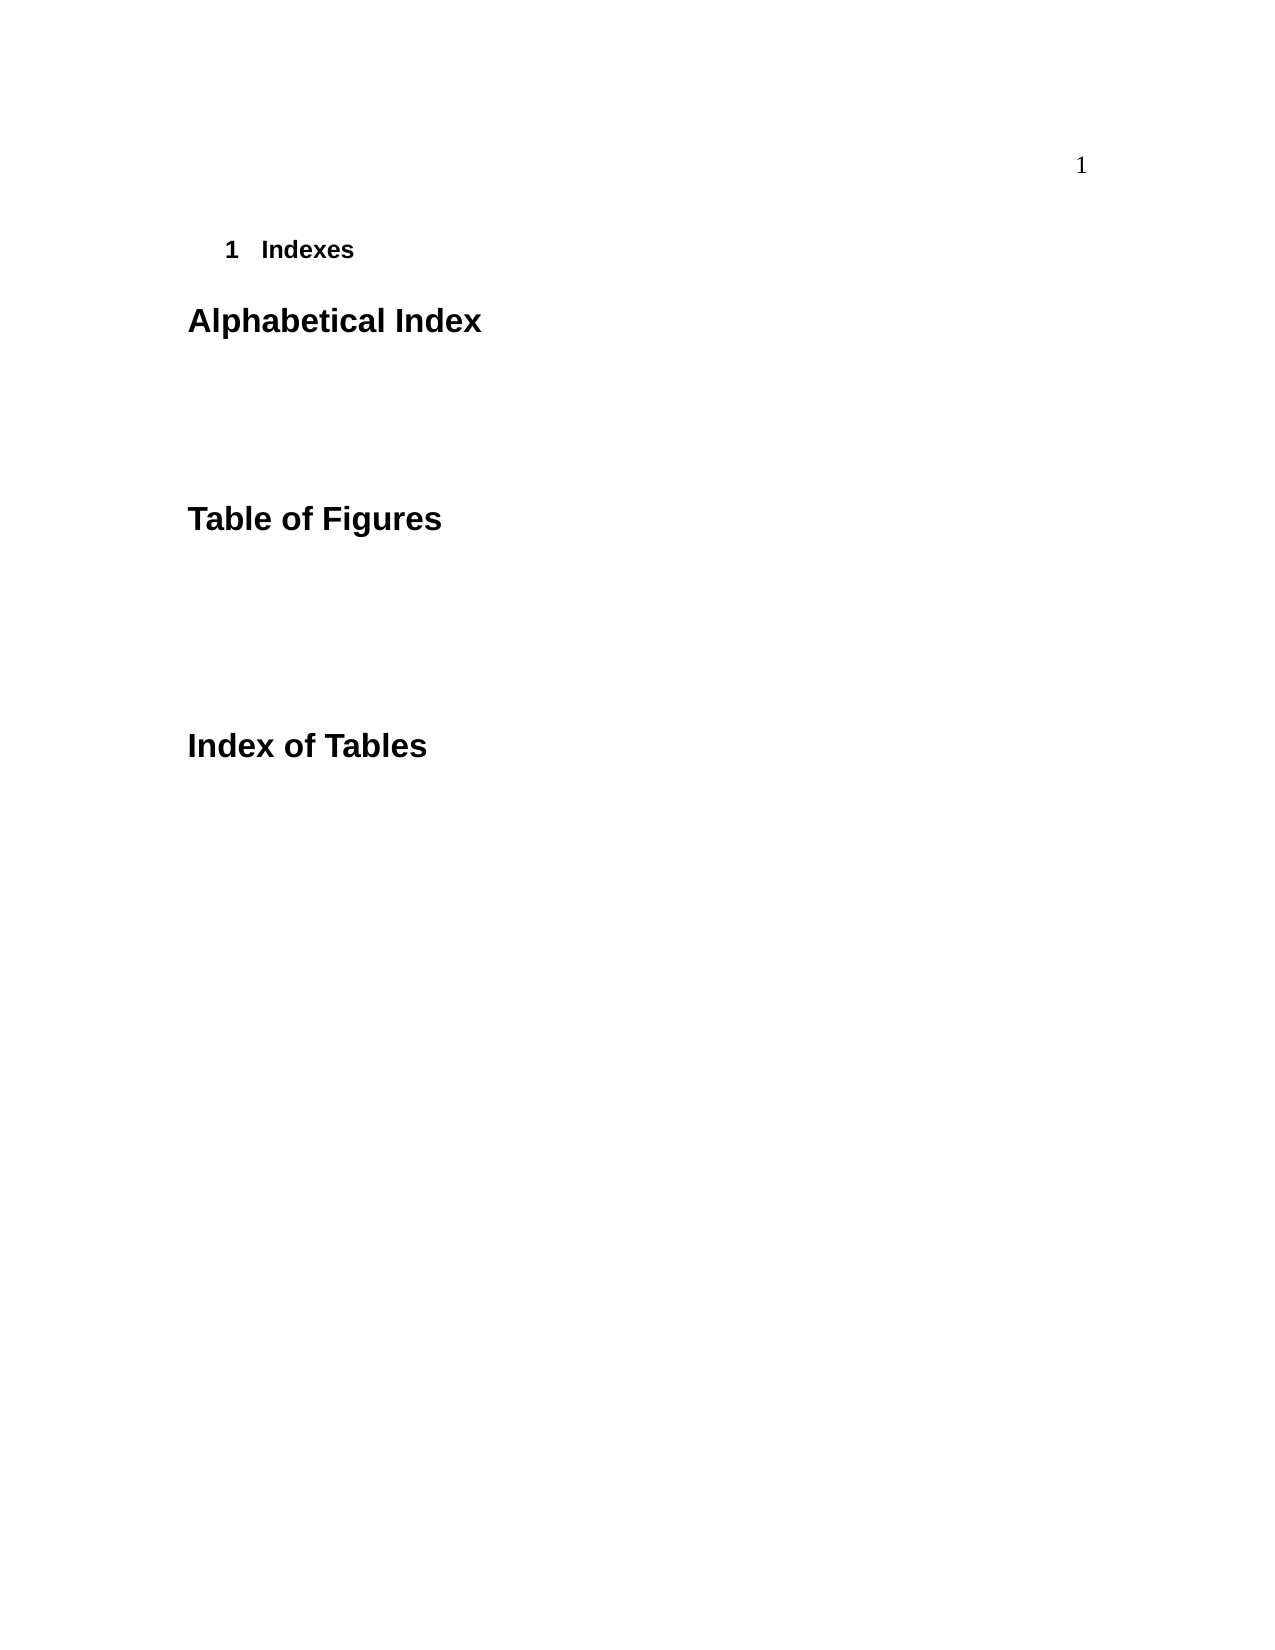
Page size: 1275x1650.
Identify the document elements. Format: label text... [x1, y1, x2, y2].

subtitle Indexes [187, 235, 1087, 264]
subtitle Alphabetical Index [187, 301, 1087, 340]
subtitle Index of Tables [187, 726, 1087, 764]
subtitle Table of Figures [187, 499, 1087, 538]
